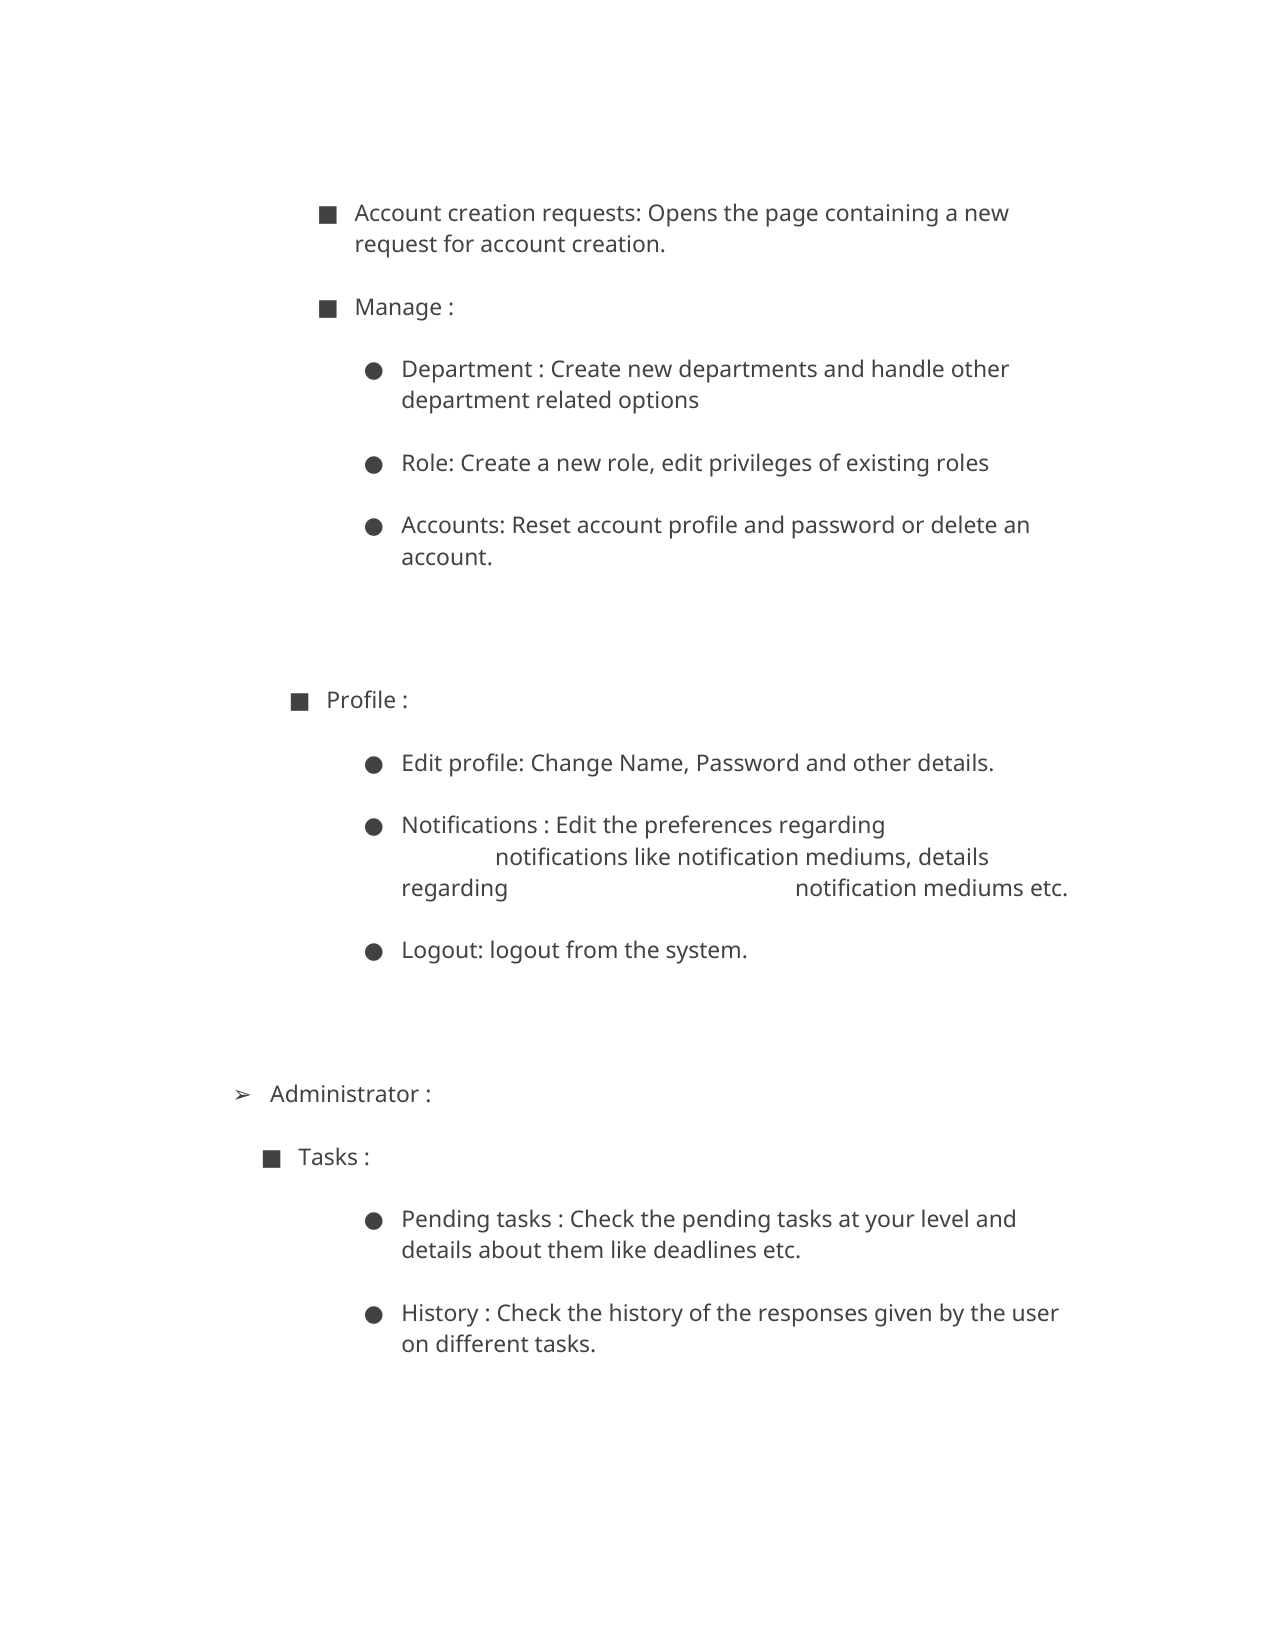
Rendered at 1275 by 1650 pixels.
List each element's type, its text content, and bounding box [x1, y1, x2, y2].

list Tasks : [261, 1141, 1080, 1203]
list Logout: logout from the system. [364, 934, 1080, 997]
list [261, 166, 1080, 197]
list Accounts: Reset account profile and password or delete an account. [364, 509, 1080, 603]
list Edit profile: Change Name, Password and other details. [364, 747, 1080, 809]
list Notifications : Edit the preferences regarding notifications like notification mediums, details regarding notification mediums etc. [364, 809, 1080, 934]
list Department : Create new departments and handle other department related options [364, 353, 1080, 447]
list Administrator : [232, 1078, 1080, 1141]
list Manage : [317, 291, 1080, 353]
list Role: Create a new role, edit privileges of existing roles [364, 447, 1080, 509]
list History : Check the history of the responses given by the user on different tasks. [364, 1297, 1080, 1391]
list Account creation requests: Opens the page containing a new request for account creation. [317, 197, 1080, 291]
list Pending tasks : Check the pending tasks at your level and details about them like deadlines etc. [364, 1203, 1080, 1297]
list Profile : [289, 684, 1080, 747]
